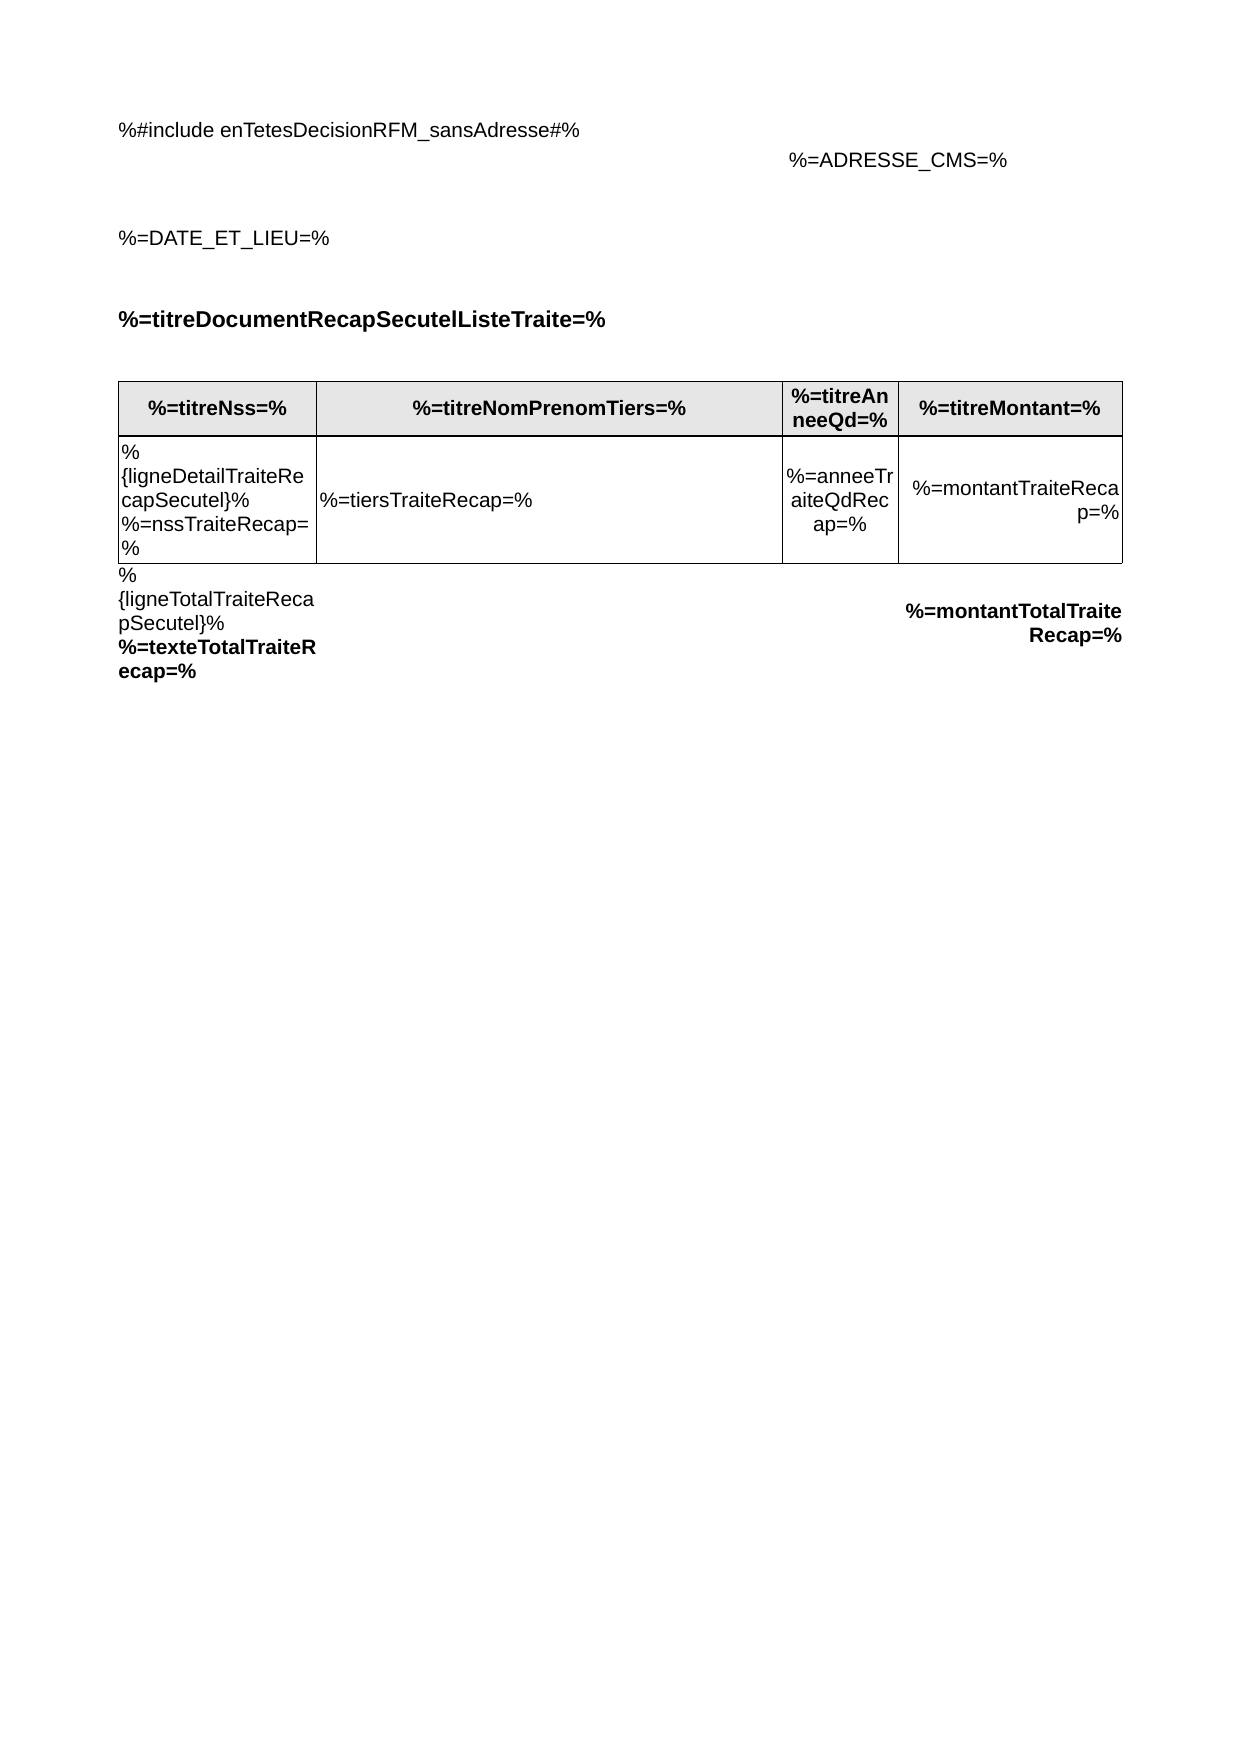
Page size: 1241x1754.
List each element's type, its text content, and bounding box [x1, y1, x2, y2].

table_cell %=anneeTraiteQdRecap=% [783, 437, 898, 562]
table_cell %{ligneTotalTraiteRecapSecutel}%%=texteTotalTraiteRecap=% [118, 564, 316, 682]
text %=DATE_ET_LIEU=% [118, 225, 1122, 249]
table_cell %=montantTotalTraiteRecap=% [898, 564, 1122, 682]
table_cell %=tiersTraiteRecap=% [317, 437, 782, 562]
table_cell [316, 564, 782, 682]
text %#include enTetesDecisionRFM_sansAdresse#% [118, 118, 1122, 142]
table_header %=titreMontant=% [899, 382, 1122, 435]
table_cell [782, 564, 898, 682]
table_cell %=montantTraiteRecap=% [899, 437, 1122, 562]
table_header %=titreAnneeQd=% [783, 382, 898, 435]
text %=titreDocumentRecapSecutelListeTraite=% [118, 306, 1122, 332]
table_header %=titreNss=% [119, 382, 316, 435]
table_header %=titreNomPrenomTiers=% [317, 382, 782, 435]
table_cell %{ligneDetailTraiteRecapSecutel}%%=nssTraiteRecap=% [119, 437, 316, 562]
table_header %=ADRESSE_CMS=% [783, 142, 1122, 177]
